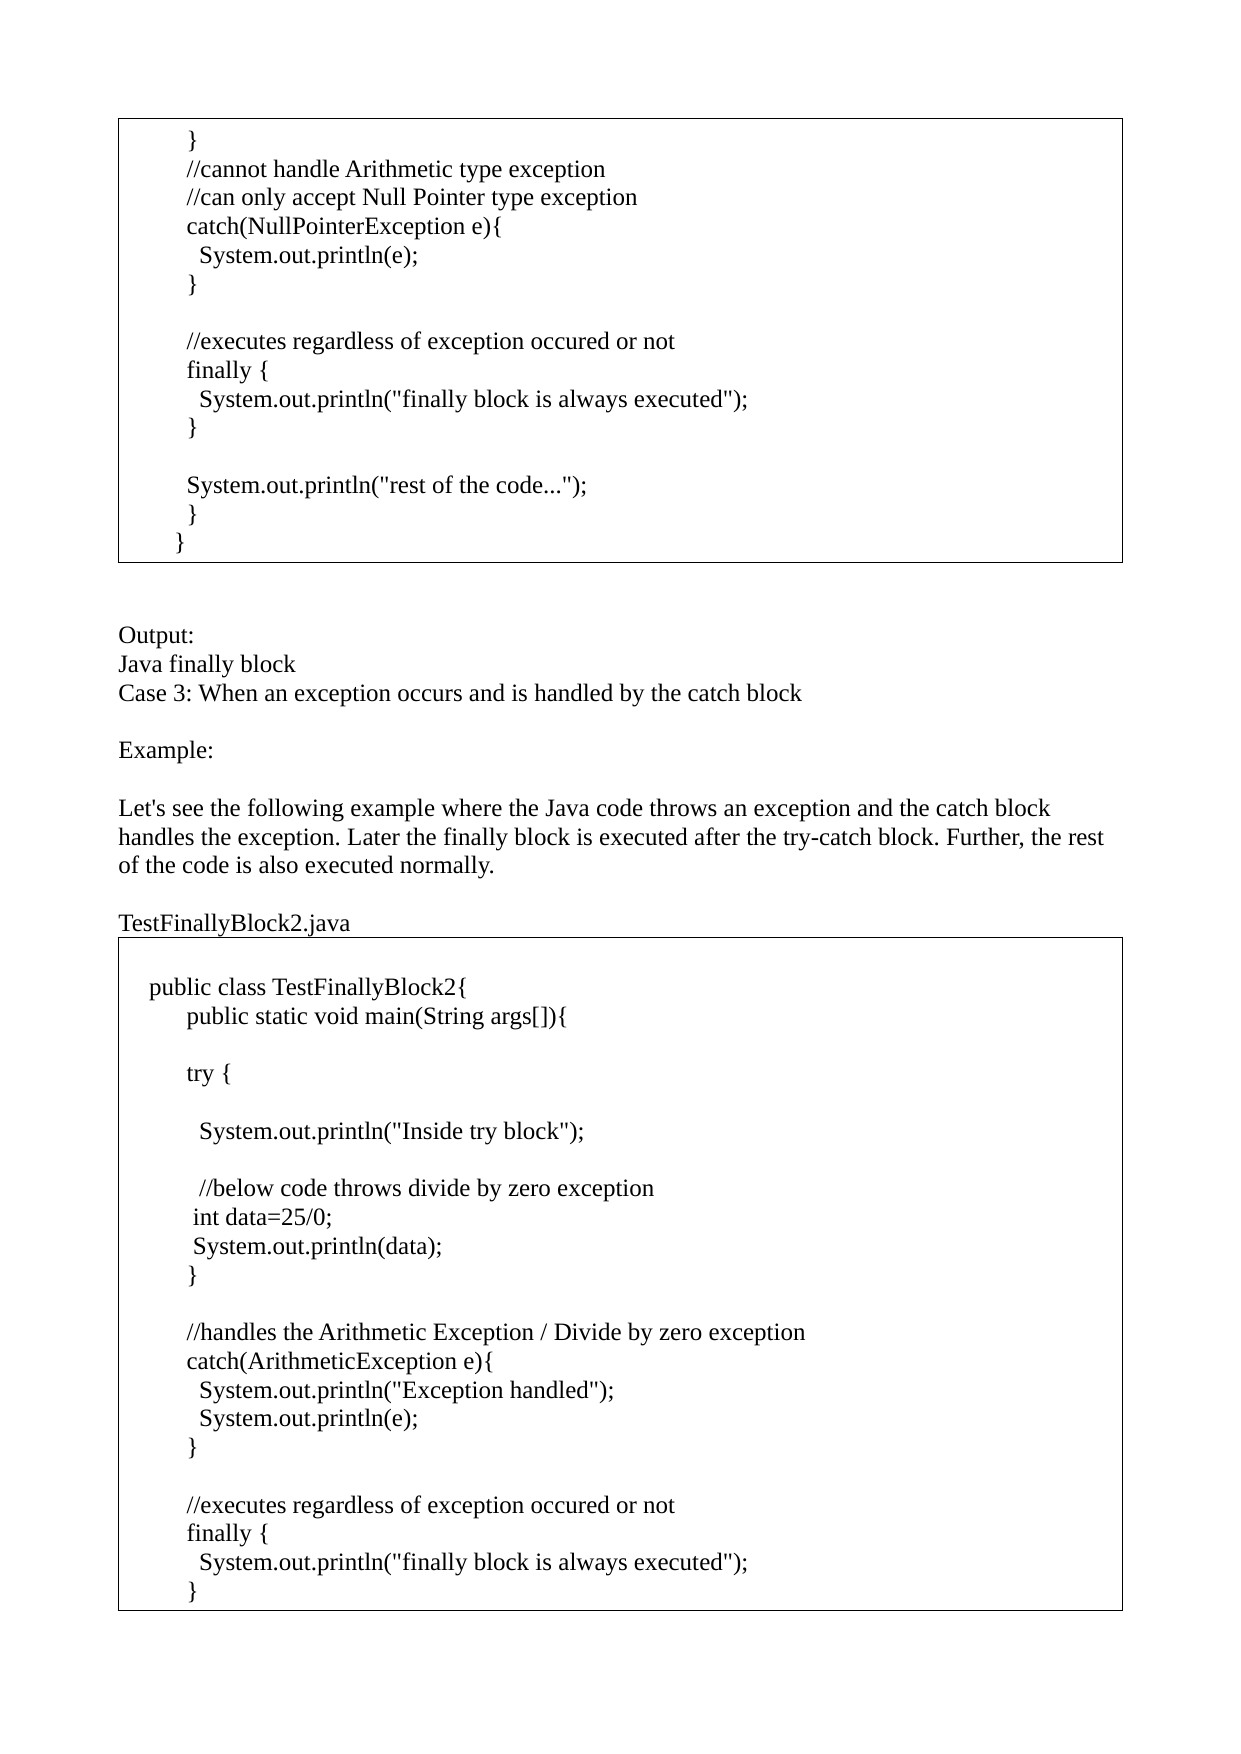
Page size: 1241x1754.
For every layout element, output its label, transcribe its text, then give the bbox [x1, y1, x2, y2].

text Case 3: When an exception occurs and is handled by the catch block [118, 678, 1122, 707]
text Example: [118, 735, 1122, 764]
text TestFinallyBlock2.java [118, 908, 1122, 937]
table_header } //cannot handle Arithmetic type exception //can only accept Null Pointer type exception catch(NullPointerException e){ System.out.println(e); } //executes regardless of exception occured or not finally { System.out.println("finally block is always executed"); } System.out.println("rest of the code..."); } } [119, 119, 1122, 562]
text Output: [118, 620, 1122, 649]
text Java finally block [118, 649, 1122, 678]
table_header public class TestFinallyBlock2{ public static void main(String args[]){ try { System.out.println("Inside try block"); //below code throws divide by zero exception int data=25/0; System.out.println(data); } //handles the Arithmetic Exception / Divide by zero exception catch(ArithmeticException e){ System.out.println("Exception handled"); System.out.println(e); } //executes regardless of exception occured or not finally { System.out.println("finally block is always executed"); } [119, 938, 1122, 1610]
text Let's see the following example where the Java code throws an exception and the catch block handles the exception. Later the finally block is executed after the try-catch block. Further, the rest of the code is also executed normally. [118, 793, 1122, 879]
